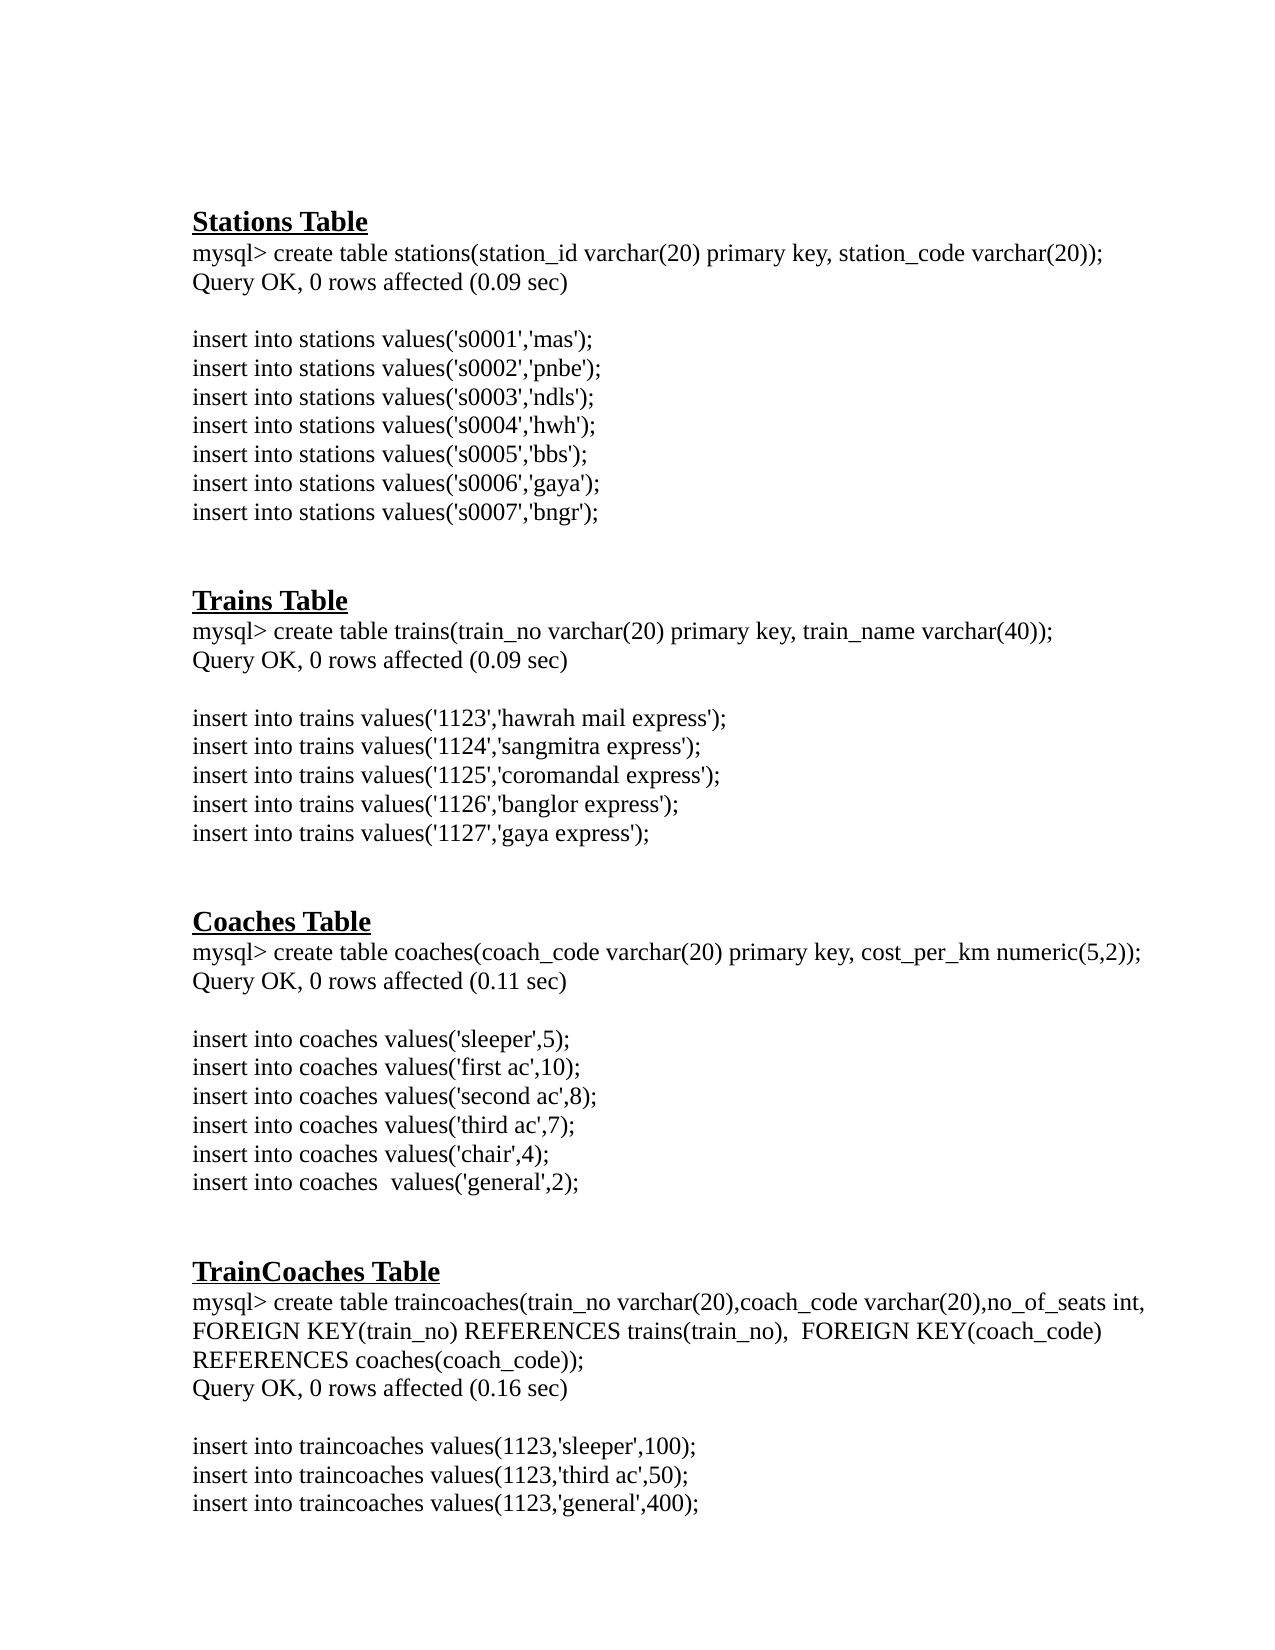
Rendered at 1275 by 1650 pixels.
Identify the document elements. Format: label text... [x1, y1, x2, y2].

text insert into stations values('s0005','bbs'); [192, 439, 1157, 468]
text Query OK, 0 rows affected (0.11 sec) [192, 966, 1157, 995]
text insert into coaches values('general',2); [192, 1167, 1157, 1196]
text insert into stations values('s0004','hwh'); [192, 410, 1157, 439]
text Trains Table [192, 583, 1157, 616]
text insert into stations values('s0006','gaya'); [192, 468, 1157, 497]
text insert into traincoaches values(1123,'third ac',50); [192, 1460, 1157, 1488]
text Stations Table [192, 204, 1157, 238]
text mysql> create table stations(station_id varchar(20) primary key, station_code varchar(20)); [192, 238, 1157, 267]
text insert into stations values('s0002','pnbe'); [192, 353, 1157, 382]
text insert into coaches values('first ac',10); [192, 1052, 1157, 1081]
text insert into coaches values('third ac',7); [192, 1110, 1157, 1139]
text Query OK, 0 rows affected (0.09 sec) [192, 267, 1157, 295]
text insert into trains values('1126','banglor express'); [192, 789, 1157, 818]
text insert into stations values('s0001','mas'); [192, 324, 1157, 353]
text mysql> create table trains(train_no varchar(20) primary key, train_name varchar(40)); [192, 616, 1157, 645]
text insert into traincoaches values(1123,'sleeper',100); [192, 1431, 1157, 1460]
text insert into coaches values('second ac',8); [192, 1081, 1157, 1110]
text insert into stations values('s0007','bngr'); [192, 497, 1157, 525]
text mysql> create table coaches(coach_code varchar(20) primary key, cost_per_km numeric(5,2)); [192, 937, 1157, 966]
text insert into traincoaches values(1123,'general',400); [192, 1488, 1157, 1517]
text Query OK, 0 rows affected (0.16 sec) [192, 1373, 1157, 1402]
text insert into trains values('1125','coromandal express'); [192, 760, 1157, 789]
text insert into stations values('s0003','ndls'); [192, 382, 1157, 410]
text insert into trains values('1127','gaya express'); [192, 818, 1157, 846]
text insert into trains values('1124','sangmitra express'); [192, 731, 1157, 760]
text mysql> create table traincoaches(train_no varchar(20),coach_code varchar(20),no_of_seats int, FOREIGN KEY(train_no) REFERENCES trains(train_no), FOREIGN KEY(coach_code) REFERENCES coaches(coach_code)); [192, 1287, 1157, 1373]
text Query OK, 0 rows affected (0.09 sec) [192, 645, 1157, 674]
text Coaches Table [192, 904, 1157, 937]
text insert into coaches values('sleeper',5); [192, 1024, 1157, 1052]
text insert into trains values('1123','hawrah mail express'); [192, 703, 1157, 731]
text TrainCoaches Table [192, 1254, 1157, 1287]
text insert into coaches values('chair',4); [192, 1139, 1157, 1167]
